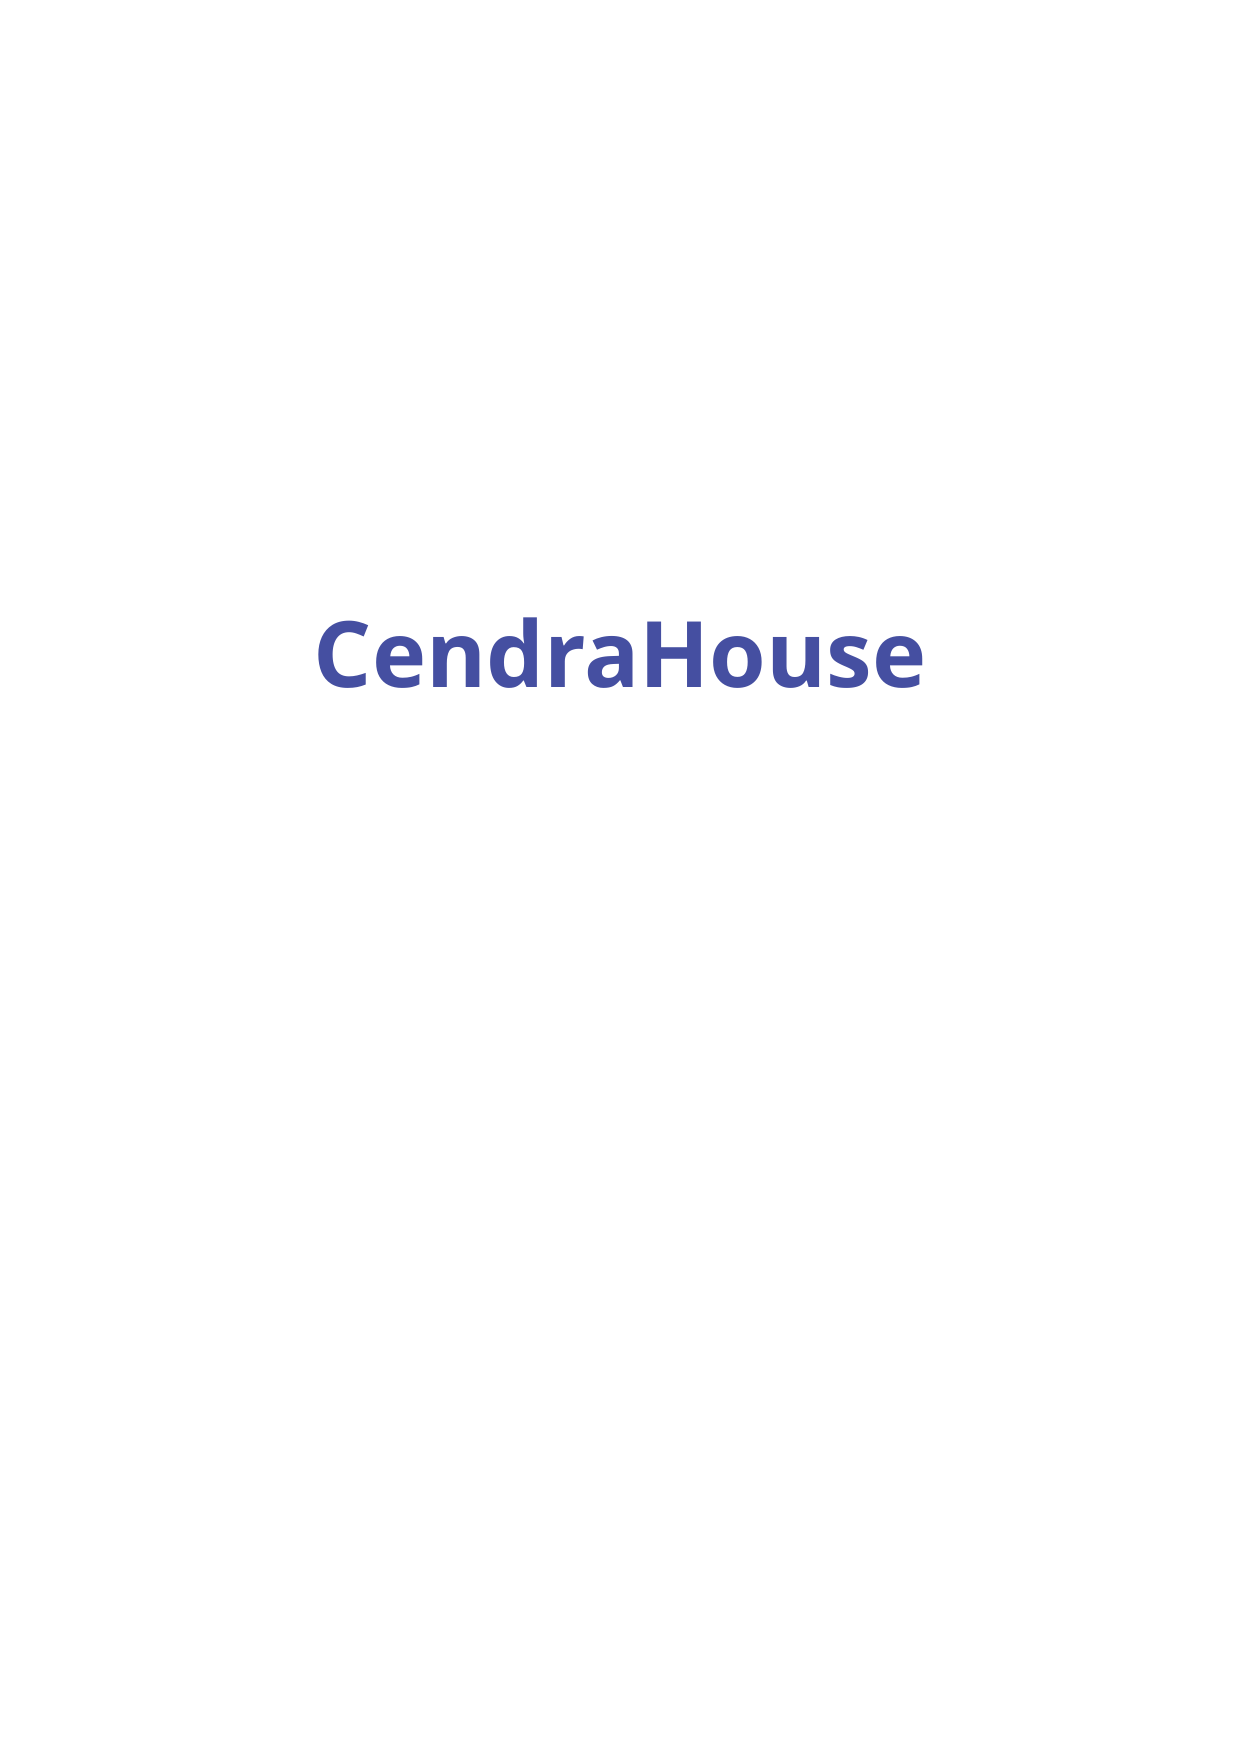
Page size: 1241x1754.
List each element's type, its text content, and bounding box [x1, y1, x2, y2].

text CendraHouse [118, 590, 1122, 715]
